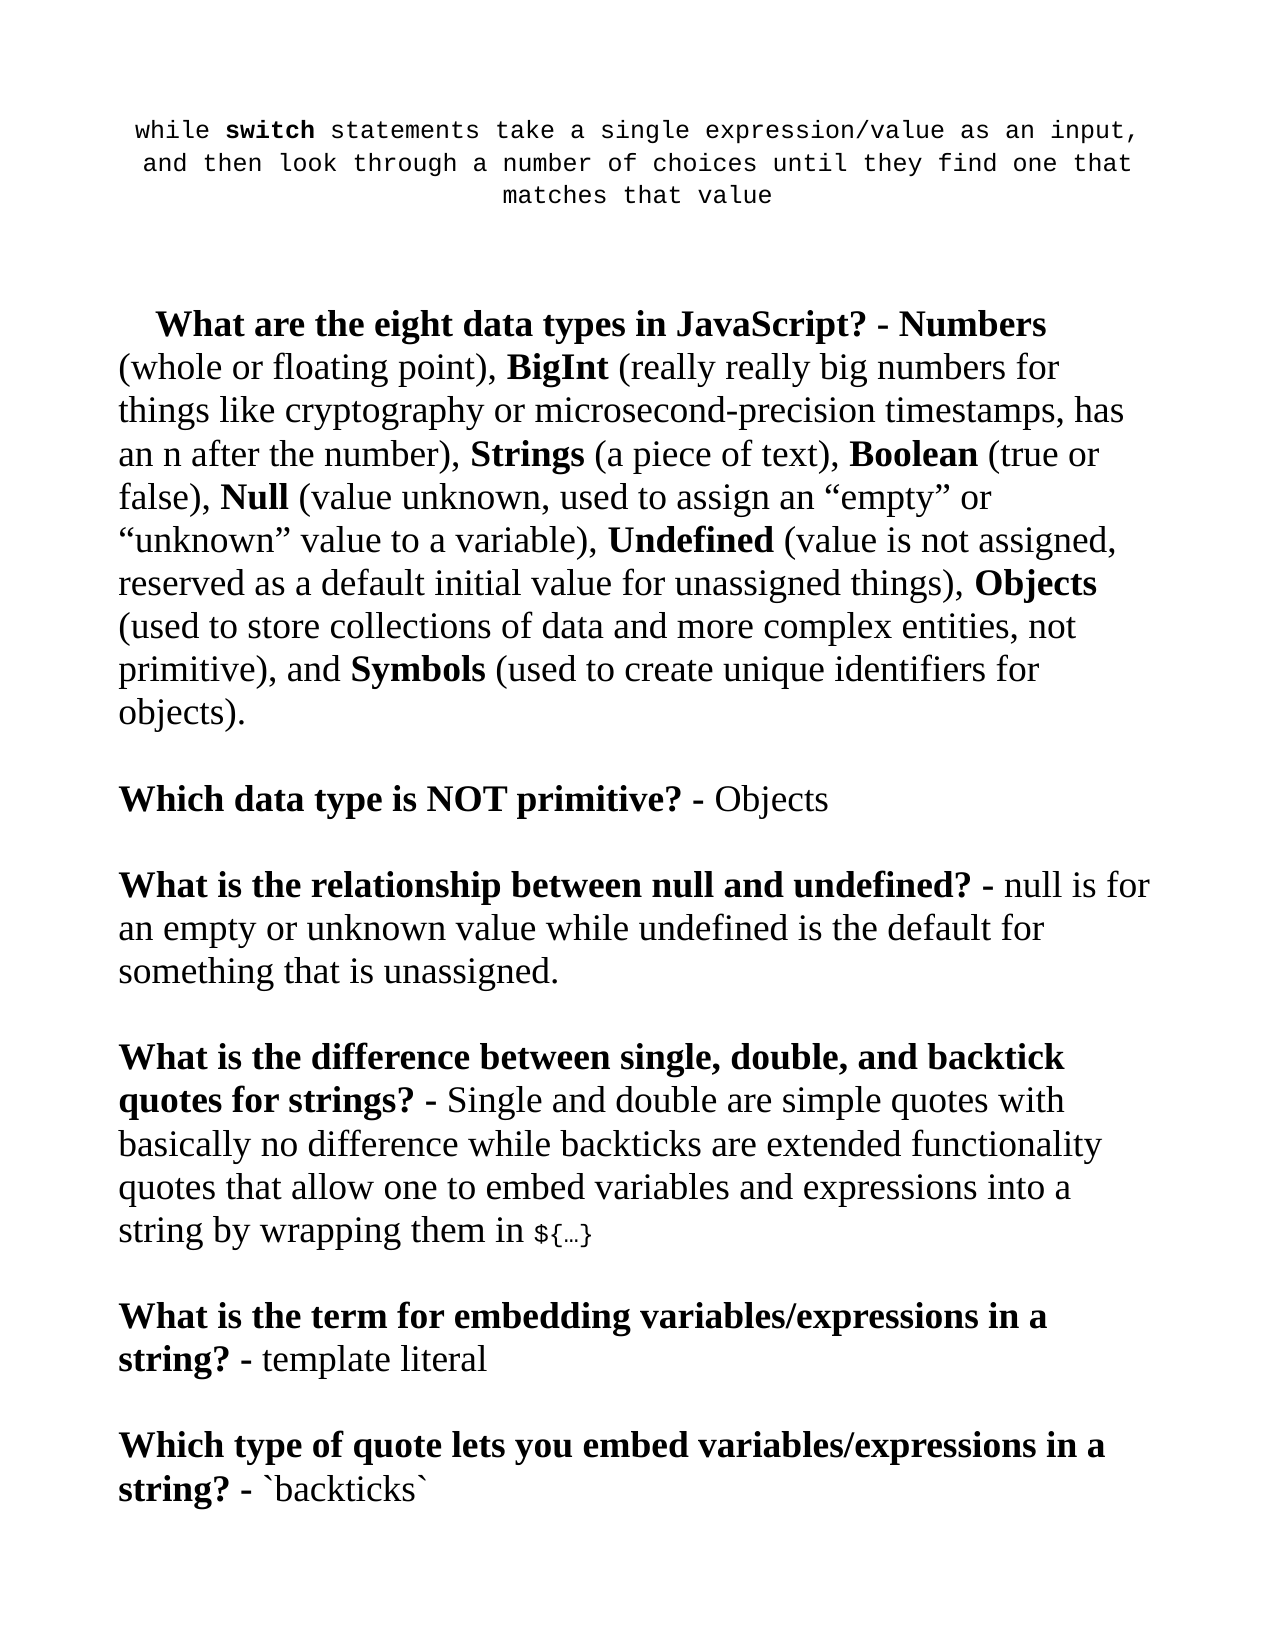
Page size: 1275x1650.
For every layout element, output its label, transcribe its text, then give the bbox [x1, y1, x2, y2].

text Which type of quote lets you embed variables/expressions in a string? - `backticks` [118, 1423, 1157, 1509]
text Which data type is NOT primitive? - Objects [118, 776, 1157, 819]
text What is the term for embedding variables/expressions in a string? - template literal [118, 1293, 1157, 1380]
text What are the eight data types in JavaScript? - Numbers (whole or floating point), BigInt (really really big numbers for things like cryptography or microsecond-precision timestamps, has an n after the number), Strings (a piece of text), Boolean (true or false), Null (value unknown, used to assign an “empty” or “unknown” value to a variable), Undefined (value is not assigned, reserved as a default initial value for unassigned things), Objects (used to store collections of data and more complex entities, not primitive), and Symbols (used to create unique identifiers for objects). [118, 302, 1157, 733]
text What is the relationship between null and undefined? - null is for an empty or unknown value while undefined is the default for something that is unassigned. [118, 862, 1157, 992]
text What is the difference between single, double, and backtick quotes for strings? - Single and double are simple quotes with basically no difference while backticks are extended functionality quotes that allow one to embed variables and expressions into a string by wrapping them in ${…} [118, 1035, 1157, 1250]
text while switch statements take a single expression/value as an input, and then look through a number of choices until they find one that matches that value [118, 118, 1157, 211]
